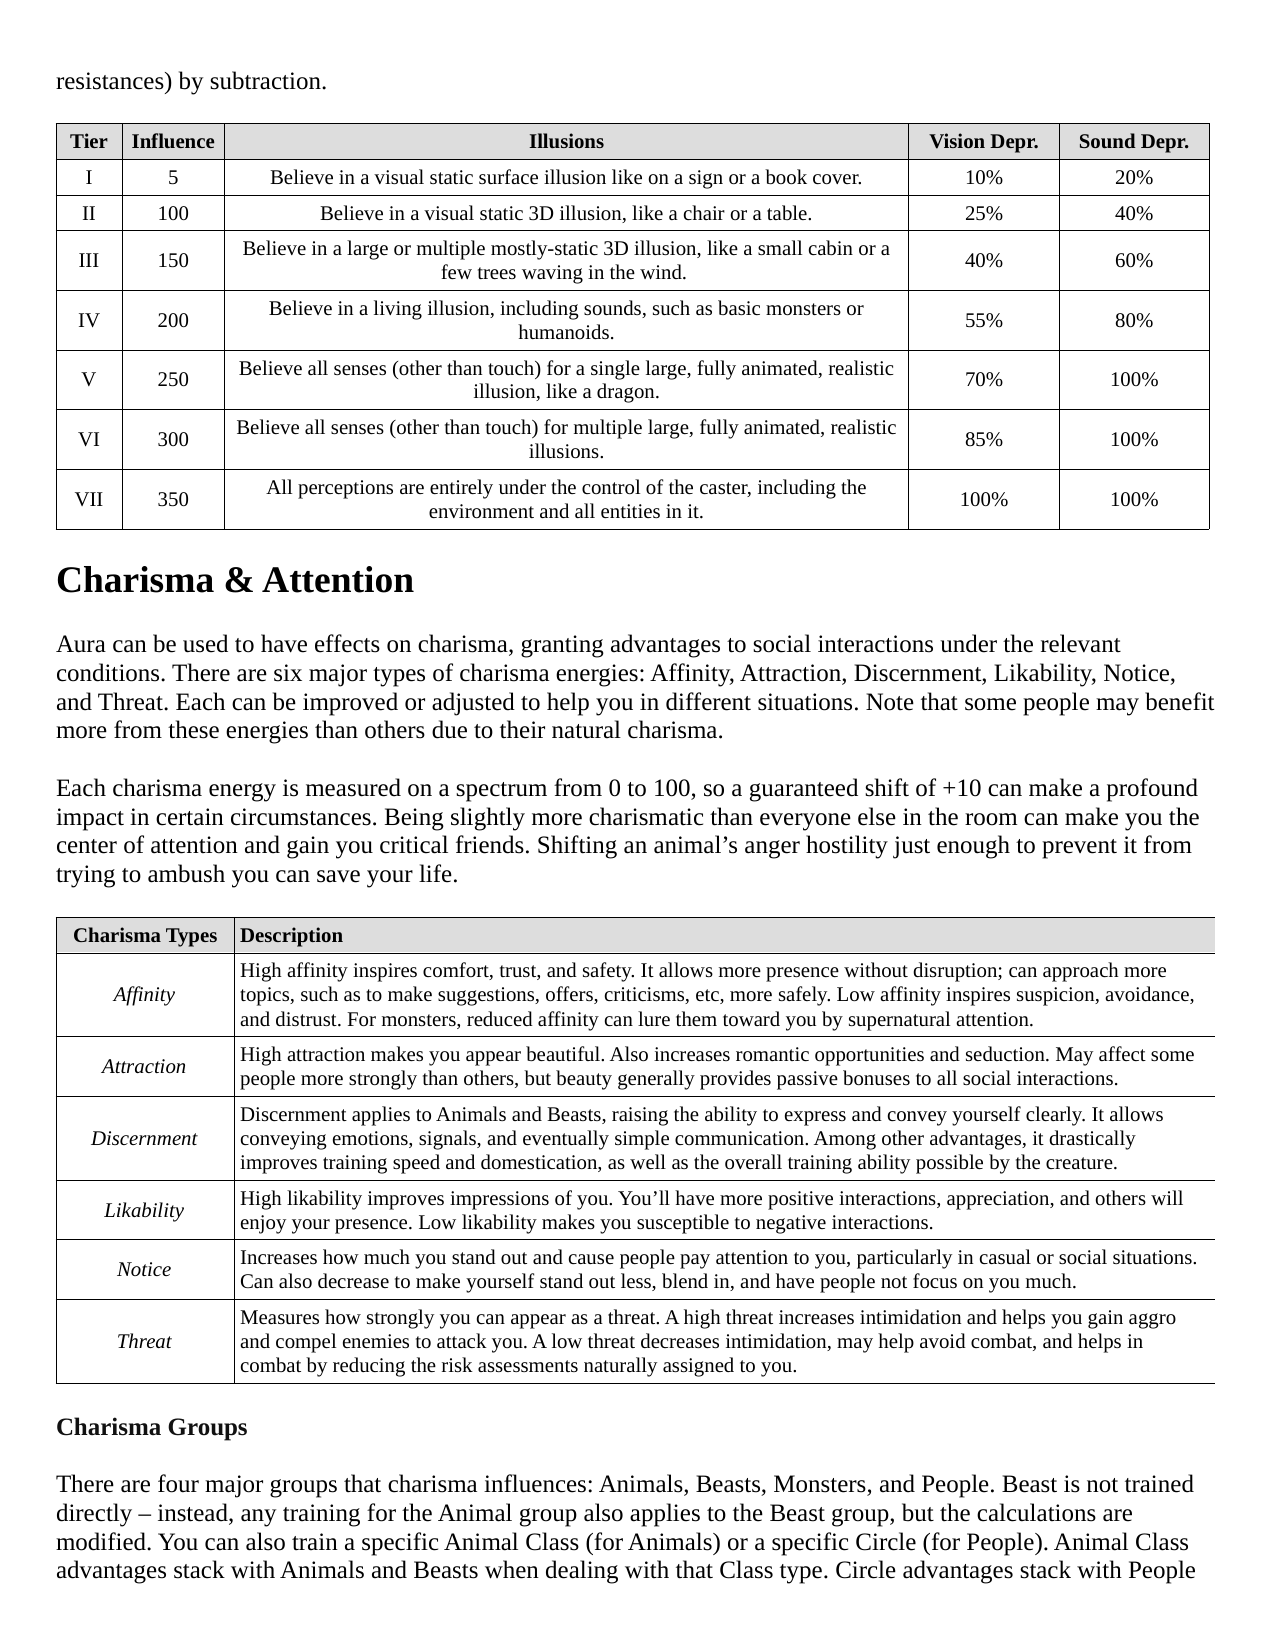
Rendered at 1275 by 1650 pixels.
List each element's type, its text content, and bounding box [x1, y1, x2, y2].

table_cell 150 [123, 231, 224, 290]
table_cell 25% [909, 196, 1059, 230]
table_cell Notice [57, 1240, 234, 1299]
table_cell II [57, 196, 122, 230]
text Each charisma energy is measured on a spectrum from 0 to 100, so a guaranteed shift of +10 can make a profound impact in certain circumstances. Being slightly more charismatic than everyone else in the room can make you the center of attention and gain you critical friends. Shifting an animal’s anger hostility just enough to prevent it from trying to ambush you can save your life. [56, 773, 1215, 888]
table_cell Believe in a living illusion, including sounds, such as basic monsters or humanoids. [225, 291, 908, 349]
table_header Description [235, 918, 1215, 952]
table_cell All perceptions are entirely under the control of the caster, including the environment and all entities in it. [225, 470, 908, 529]
table_cell High likability improves impressions of you. You’ll have more positive interactions, appreciation, and others will enjoy your presence. Low likability makes you susceptible to negative interactions. [235, 1181, 1215, 1239]
table_cell 250 [123, 351, 224, 409]
table_cell Attraction [57, 1037, 234, 1096]
table_cell 200 [123, 291, 224, 349]
table_cell 85% [909, 410, 1059, 469]
table_cell 100% [909, 470, 1059, 529]
table_cell 40% [1060, 196, 1209, 230]
table_cell 60% [1060, 231, 1209, 290]
table_cell V [57, 351, 122, 409]
table_cell 55% [909, 291, 1059, 349]
table_header Influence [123, 124, 224, 159]
table_header Illusions [225, 124, 908, 159]
table_cell Measures how strongly you can appear as a threat. A high threat increases intimidation and helps you gain aggro and compel enemies to attack you. A low threat decreases intimidation, may help avoid combat, and helps in combat by reducing the risk assessments naturally assigned to you. [235, 1300, 1215, 1383]
table_cell Believe in a visual static surface illusion like on a sign or a book cover. [225, 160, 908, 194]
table_cell 10% [909, 160, 1059, 194]
table_cell Threat [57, 1300, 234, 1383]
text There are four major groups that charisma influences: Animals, Beasts, Monsters, and People. Beast is not trained directly – instead, any training for the Animal group also applies to the Beast group, but the calculations are modified. You can also train a specific Animal Class (for Animals) or a specific Circle (for People). Animal Class advantages stack with Animals and Beasts when dealing with that Class type. Circle advantages stack with People [56, 1469, 1215, 1584]
table_cell I [57, 160, 122, 194]
table_header Charisma Types [57, 918, 234, 952]
table_cell Increases how much you stand out and cause people pay attention to you, particularly in casual or social situations. Can also decrease to make yourself stand out less, blend in, and have people not focus on you much. [235, 1240, 1215, 1299]
table_cell 80% [1060, 291, 1209, 349]
table_cell 350 [123, 470, 224, 529]
table_cell IV [57, 291, 122, 349]
table_cell Believe all senses (other than touch) for a single large, fully animated, realistic illusion, like a dragon. [225, 351, 908, 409]
text Aura can be used to have effects on charisma, granting advantages to social interactions under the relevant conditions. There are six major types of charisma energies: Affinity, Attraction, Discernment, Likability, Notice, and Threat. Each can be improved or adjusted to help you in different situations. Note that some people may benefit more from these energies than others due to their natural charisma. [56, 629, 1215, 744]
table_cell 40% [909, 231, 1059, 290]
table_cell VI [57, 410, 122, 469]
table_cell Believe in a visual static 3D illusion, like a chair or a table. [225, 196, 908, 230]
table_header Sound Depr. [1060, 124, 1209, 159]
table_header Vision Depr. [909, 124, 1059, 159]
table_cell High affinity inspires comfort, trust, and safety. It allows more presence without disruption; can approach more topics, such as to make suggestions, offers, criticisms, etc, more safely. Low affinity inspires suspicion, avoidance, and distrust. For monsters, reduced affinity can lure them toward you by supernatural attention. [235, 954, 1215, 1036]
table_cell VII [57, 470, 122, 529]
table_cell Believe all senses (other than touch) for multiple large, fully animated, realistic illusions. [225, 410, 908, 469]
text resistances) by subtraction. [56, 66, 1215, 94]
table_cell Discernment applies to Animals and Beasts, raising the ability to express and convey yourself clearly. It allows conveying emotions, signals, and eventually simple communication. Among other advantages, it drastically improves training speed and domestication, as well as the overall training ability possible by the creature. [235, 1097, 1215, 1180]
table_cell 100% [1060, 351, 1209, 409]
table_cell Believe in a large or multiple mostly-static 3D illusion, like a small cabin or a few trees waving in the wind. [225, 231, 908, 290]
subtitle Charisma Groups [56, 1412, 1215, 1440]
subtitle Charisma & Attention [56, 557, 1215, 601]
table_cell Likability [57, 1181, 234, 1239]
table_cell 100 [123, 196, 224, 230]
table_header Tier [57, 124, 122, 159]
table_cell 70% [909, 351, 1059, 409]
table_cell 100% [1060, 410, 1209, 469]
table_cell 300 [123, 410, 224, 469]
table_cell Discernment [57, 1097, 234, 1180]
table_cell 100% [1060, 470, 1209, 529]
table_cell III [57, 231, 122, 290]
table_cell 20% [1060, 160, 1209, 194]
table_cell Affinity [57, 954, 234, 1036]
table_cell 5 [123, 160, 224, 194]
table_cell High attraction makes you appear beautiful. Also increases romantic opportunities and seduction. May affect some people more strongly than others, but beauty generally provides passive bonuses to all social interactions. [235, 1037, 1215, 1096]
